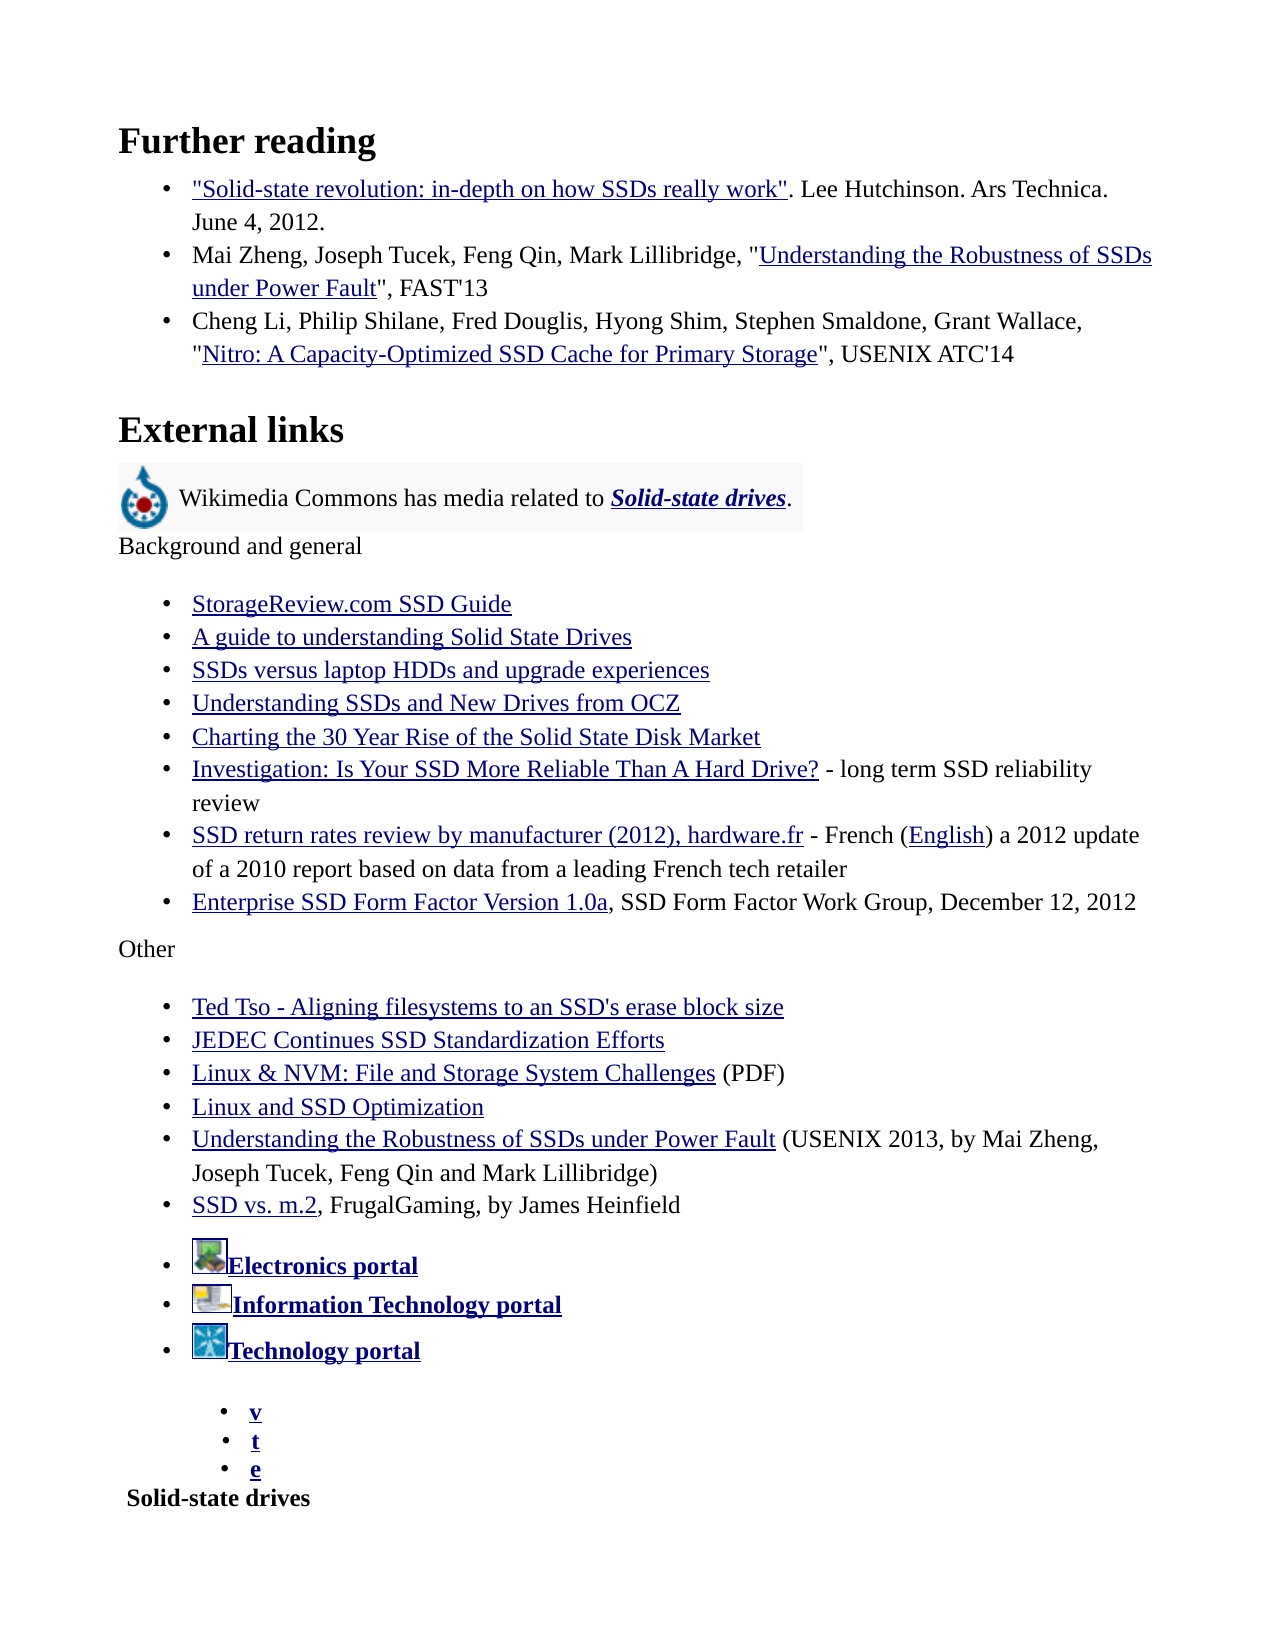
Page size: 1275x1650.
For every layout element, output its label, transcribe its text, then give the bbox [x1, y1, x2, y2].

table_header [118, 463, 176, 531]
list Technology portal [162, 1323, 1157, 1364]
list SSDs versus laptop HDDs and upgrade experiences [162, 656, 1157, 684]
list Information Technology portal [162, 1284, 1157, 1319]
list Mai Zheng, Joseph Tucek, Feng Qin, Mark Lillibridge, "Understanding the Robustness of SSDs under Power Fault", FAST'13 [162, 240, 1157, 302]
list A guide to understanding Solid State Drives [162, 622, 1157, 651]
subtitle Further reading [118, 118, 1157, 161]
list Understanding the Robustness of SSDs under Power Fault (USENIX 2013, by Mai Zheng, Joseph Tucek, Feng Qin and Mark Lillibridge) [162, 1124, 1157, 1186]
subtitle External links [118, 407, 1157, 450]
list SSD vs. m.2, FrugalGaming, by James Heinfield [162, 1191, 1157, 1219]
list Enterprise SSD Form Factor Version 1.0a, SSD Form Factor Work Group, December 12, 2012 [162, 887, 1157, 915]
list JEDEC Continues SSD Standardization Efforts [162, 1026, 1157, 1054]
list Linux & NVM: File and Storage System Challenges (PDF) [162, 1058, 1157, 1087]
list Cheng Li, Philip Shilane, Fred Douglis, Hyong Shim, Stephen Smaldone, Grant Wallace, "Nitro: A Capacity-Optimized SSD Cache for Primary Storage", USENIX ATC'14 [162, 306, 1157, 368]
table_header [118, 1384, 136, 1394]
picture [193, 1325, 226, 1358]
list StorageReview.com SSD Guide [162, 589, 1157, 618]
list Charting the 30 Year Rise of the Solid State Disk Market [162, 722, 1157, 750]
list Ted Tso - Aligning filesystems to an SSD's erase block size [162, 992, 1157, 1021]
table_header v t e Solid-state drives [118, 1394, 319, 1515]
picture [193, 1286, 231, 1312]
list Linux and SSD Optimization [162, 1092, 1157, 1120]
list Investigation: Is Your SSD More Reliable Than A Hard Drive? - long term SSD reliability review [162, 754, 1157, 816]
list "Solid-state revolution: in-depth on how SSDs really work". Lee Hutchinson. Ars Technica. June 4, 2012. [162, 174, 1157, 236]
list Electronics portal [162, 1238, 1157, 1279]
table_header [118, 1515, 136, 1526]
subtitle Other [118, 934, 1157, 963]
picture [193, 1240, 226, 1273]
picture [121, 465, 168, 529]
list Understanding SSDs and New Drives from OCZ [162, 688, 1157, 717]
list SSD return rates review by manufacturer (2012), hardware.fr - French (English) a 2012 update of a 2010 report based on data from a leading French tech retailer [162, 821, 1157, 882]
subtitle Background and general [118, 531, 1157, 560]
table_header Wikimedia Commons has media related to Solid-state drives. [176, 463, 803, 531]
